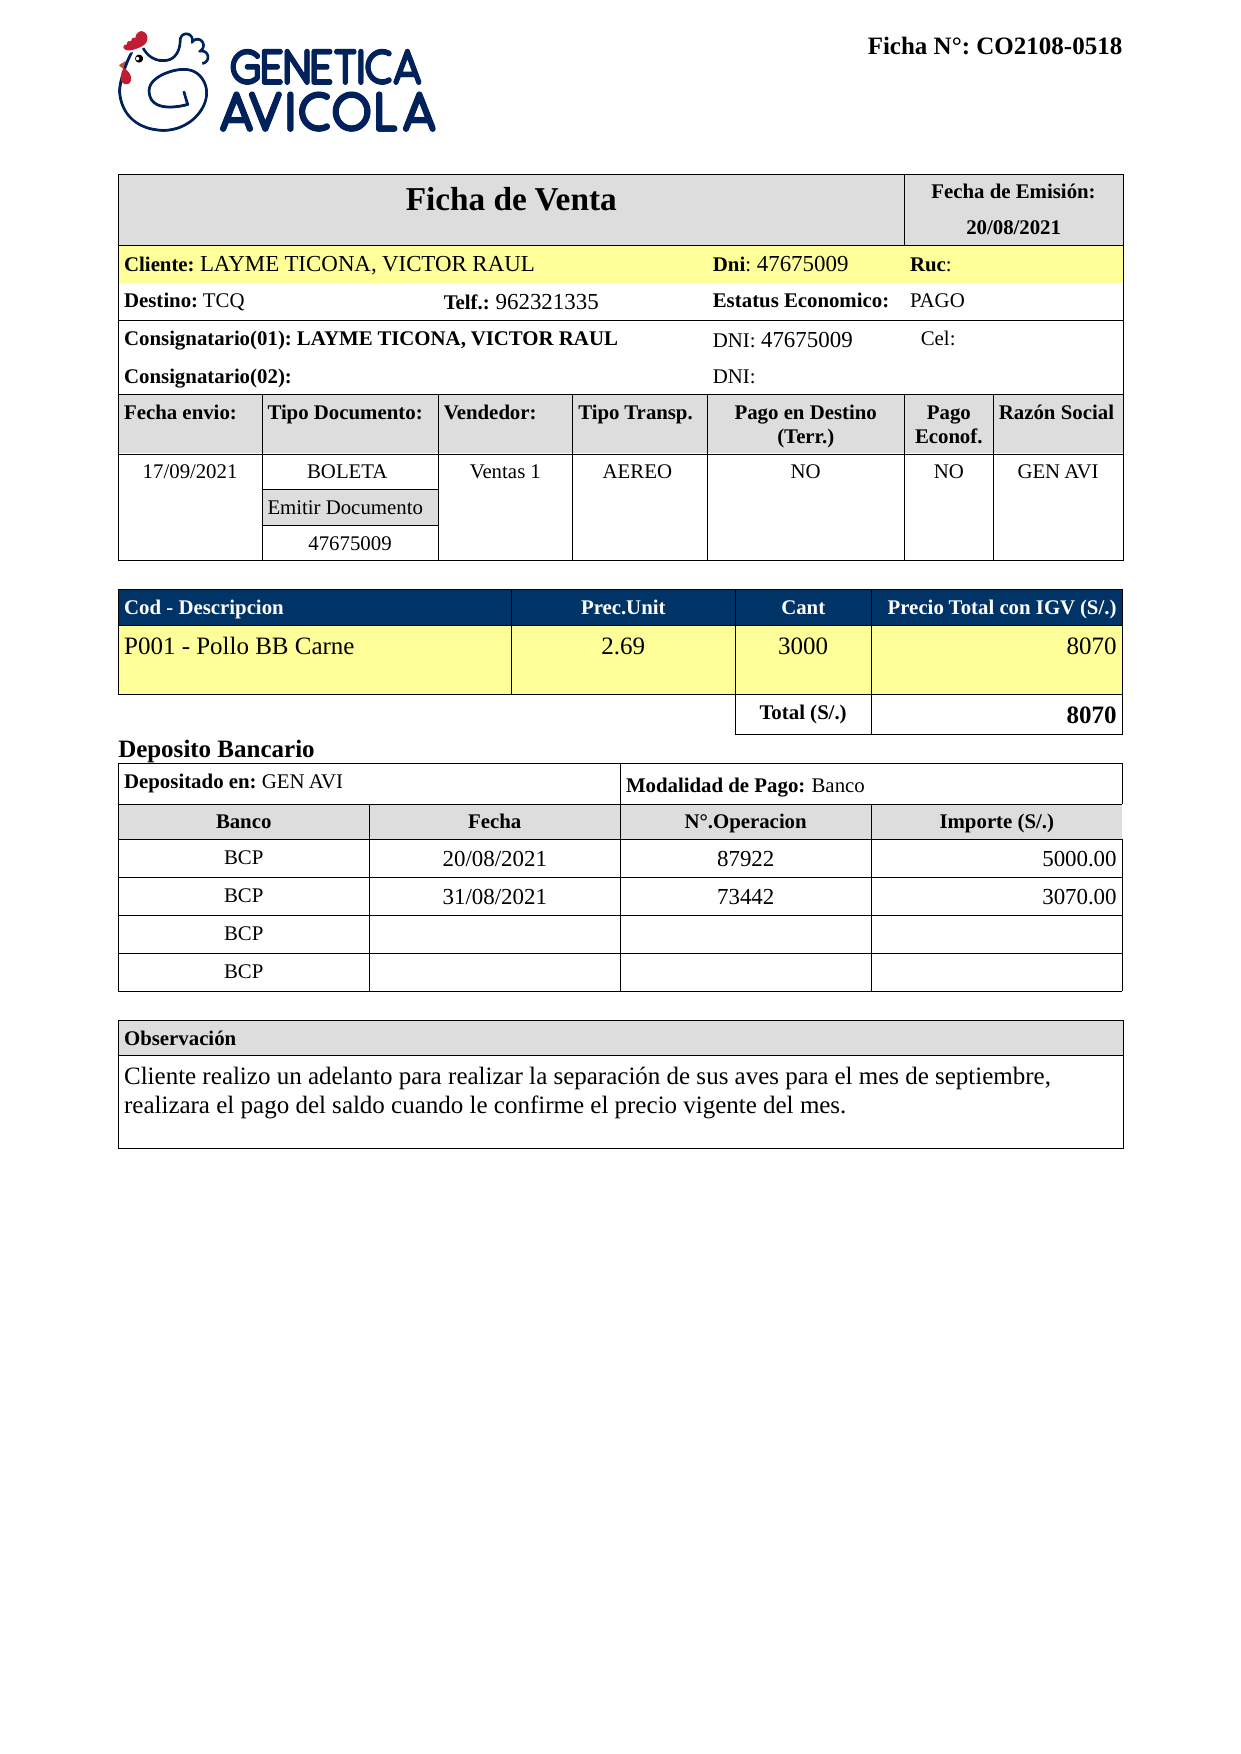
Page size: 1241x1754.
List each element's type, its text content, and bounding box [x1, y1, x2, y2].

table_cell NO [708, 455, 904, 560]
table_cell [872, 916, 1122, 953]
table_cell Consignatario(02): [119, 358, 707, 394]
table_cell Fecha [370, 805, 620, 839]
table_cell [872, 954, 1122, 991]
table_cell BCP [119, 954, 369, 991]
table_cell 31/08/2021 [370, 878, 620, 915]
table_cell DNI: 47675009 [707, 321, 915, 358]
table_cell Importe (S/.) [872, 805, 1122, 839]
table_cell [621, 916, 871, 953]
text Deposito Bancario [118, 734, 1122, 763]
table_cell Razón Social [994, 395, 1123, 453]
table_cell Vendedor: [439, 395, 572, 453]
table_cell 17/09/2021 [119, 455, 262, 560]
table_header Cod - Descripcion [119, 590, 511, 625]
table_cell Cliente: LAYME TICONA, VICTOR RAUL [119, 246, 707, 283]
table_cell 3070.00 [872, 878, 1122, 915]
table_cell Banco [119, 805, 369, 839]
table_header Cant [736, 590, 871, 625]
table_header Prec.Unit [512, 590, 735, 625]
table_cell 8070 [872, 626, 1122, 694]
table_cell Emitir Documento [263, 490, 438, 525]
table_cell PAGO [904, 283, 1123, 320]
table_cell Tipo Documento: [263, 395, 438, 453]
table_cell Cliente realizo un adelanto para realizar la separación de sus aves para el mes de septiembre, realizara el pago del saldo cuando le confirme el precio vigente del mes. [119, 1056, 1123, 1148]
table_cell Pago Econof. [905, 395, 993, 453]
table_cell BCP [119, 840, 369, 877]
picture [118, 31, 436, 132]
table_cell N°.Operacion [621, 805, 871, 839]
table_cell BOLETA [263, 455, 438, 489]
table_header Observación [119, 1021, 1123, 1055]
table_cell Destino: TCQ [119, 283, 438, 320]
table_cell Tipo Transp. [573, 395, 707, 453]
table_cell 2.69 [512, 626, 735, 694]
table_cell Fecha envio: [119, 395, 262, 453]
table_cell 5000.00 [872, 840, 1122, 877]
table_header Ficha de Venta [119, 175, 904, 245]
table_cell [370, 954, 620, 991]
table_cell Pago en Destino (Terr.) [708, 395, 904, 453]
table_cell AEREO [573, 455, 707, 560]
table_cell Total (S/.) [736, 695, 871, 734]
table_cell Estatus Economico: [707, 283, 904, 320]
table_cell BCP [119, 878, 369, 915]
table_cell 47675009 [263, 526, 438, 560]
table_cell [621, 954, 871, 991]
table_cell 8070 [872, 695, 1122, 734]
table_cell Cel: [915, 321, 1123, 358]
table_cell Ventas 1 [439, 455, 572, 560]
table_cell Ruc: [904, 246, 1123, 283]
table_header Depositado en: GEN AVI [119, 764, 620, 803]
table_cell DNI: [707, 358, 1123, 394]
table_cell 3000 [736, 626, 871, 694]
table_cell 73442 [621, 878, 871, 915]
table_header Fecha de Emisión: [905, 175, 1123, 209]
table_cell Consignatario(01): LAYME TICONA, VICTOR RAUL [119, 321, 707, 358]
table_cell 87922 [621, 840, 871, 877]
table_cell Dni: 47675009 [707, 246, 904, 283]
table_header Precio Total con IGV (S/.) [872, 590, 1122, 625]
table_cell BCP [119, 916, 369, 953]
table_cell [370, 916, 620, 953]
table_cell GEN AVI [994, 455, 1123, 560]
table_cell 20/08/2021 [370, 840, 620, 877]
table_cell Telf.: 962321335 [438, 283, 707, 320]
table_cell NO [905, 455, 993, 560]
table_header Modalidad de Pago: Banco [621, 764, 1122, 803]
table_cell P001 - Pollo BB Carne [119, 626, 511, 694]
table_cell [118, 695, 511, 734]
table_cell 20/08/2021 [905, 209, 1123, 245]
table_cell [511, 695, 735, 734]
